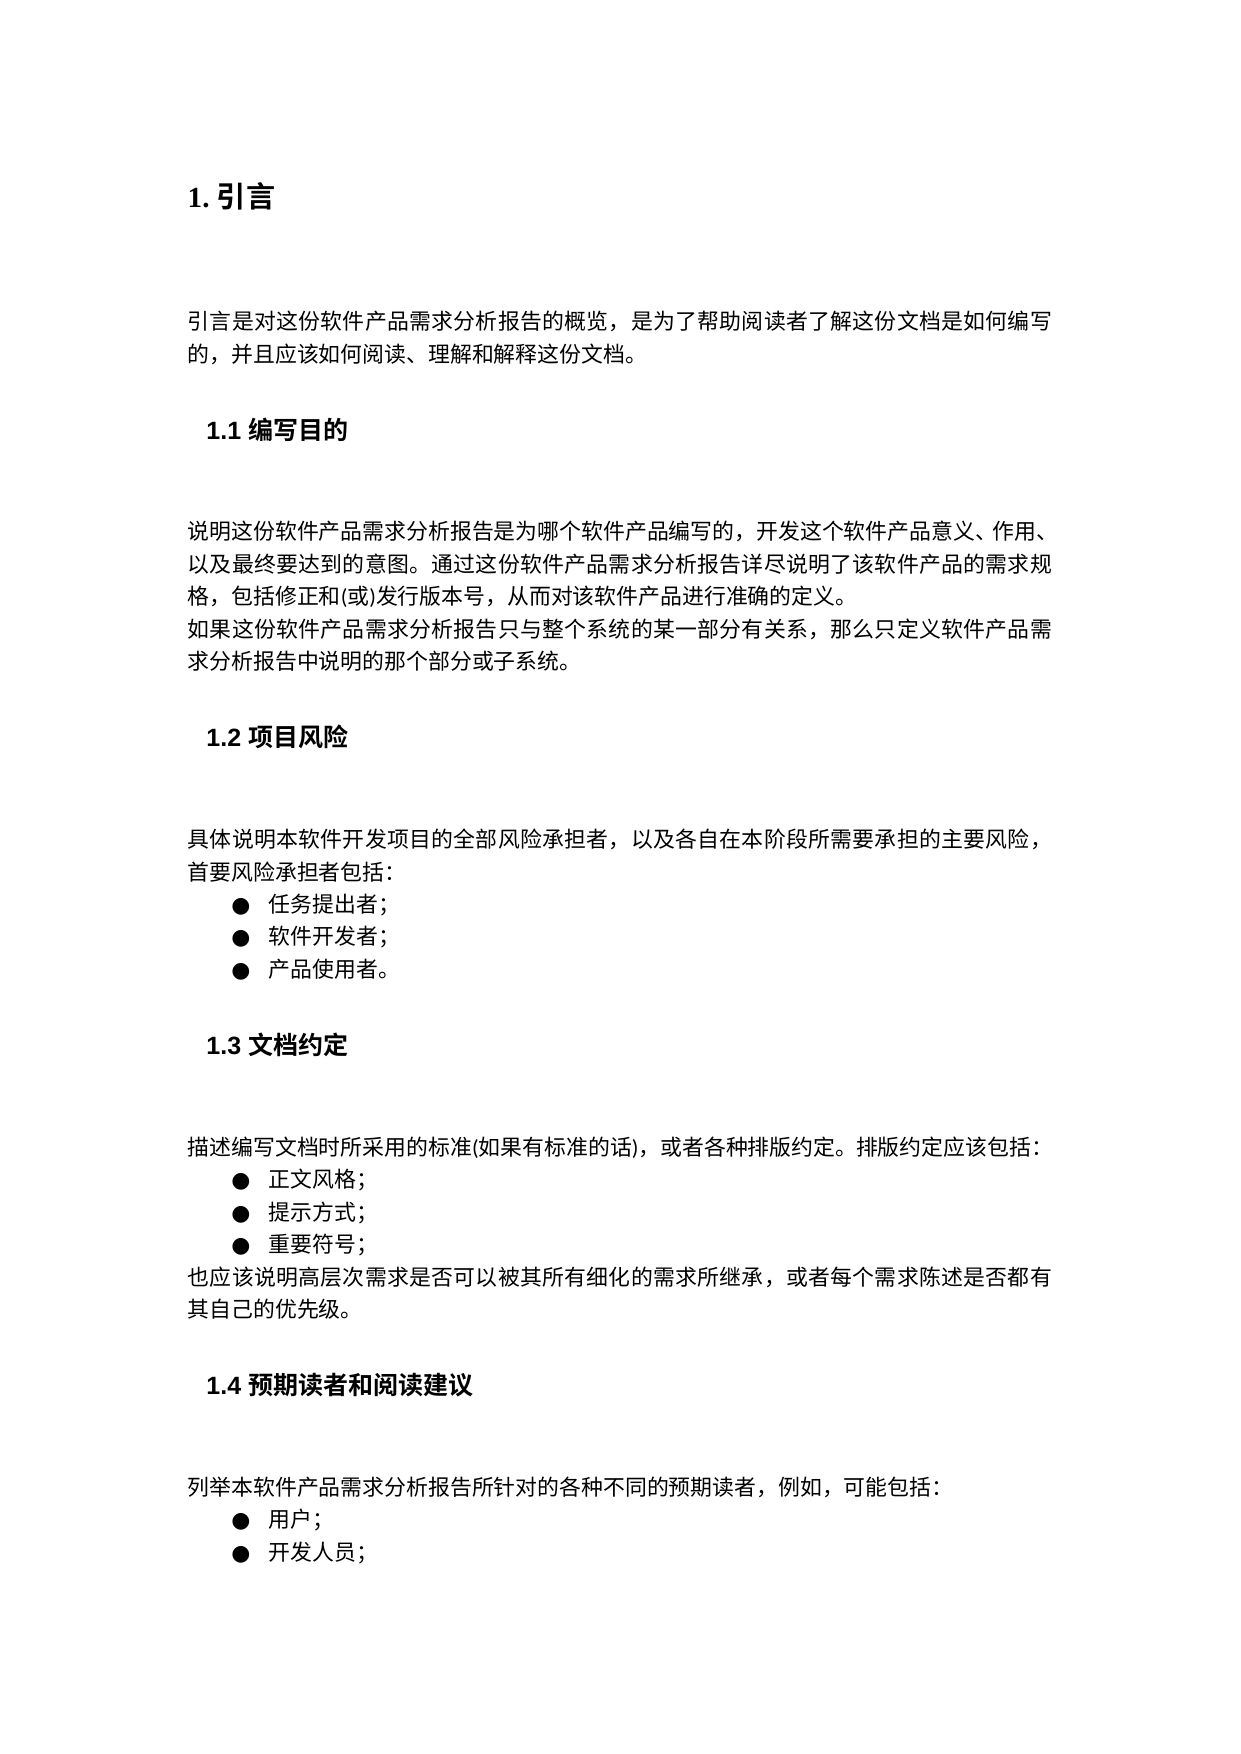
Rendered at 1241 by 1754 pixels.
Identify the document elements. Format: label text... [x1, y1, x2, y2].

subtitle 引言 [187, 162, 1053, 227]
text 具体说明本软件开发项目的全部风险承担者，以及各自在本阶段所需要承担的主要风险，首要风险承担者包括： [187, 822, 1053, 887]
text 描述编写文档时所采用的标准(如果有标准的话)，或者各种排版约定。排版约定应该包括： [187, 1129, 1053, 1162]
text 列举本软件产品需求分析报告所针对的各种不同的预期读者，例如，可能包括： [187, 1469, 1053, 1502]
list 开发人员； [231, 1534, 1053, 1567]
list 用户； [231, 1502, 1053, 1534]
subtitle 预期读者和阅读建议 [206, 1351, 1053, 1416]
list 产品使用者。 [231, 952, 1053, 984]
list 任务提出者； [231, 887, 1053, 919]
list 提示方式； [231, 1194, 1053, 1227]
text 说明这份软件产品需求分析报告是为哪个软件产品编写的，开发这个软件产品意义、作用、以及最终要达到的意图。通过这份软件产品需求分析报告详尽说明了该软件产品的需求规格，包括修正和(或)发行版本号，从而对该软件产品进行准确的定义。 [187, 514, 1053, 611]
subtitle 文档约定 [206, 1011, 1053, 1076]
list 重要符号； [231, 1227, 1053, 1259]
list 软件开发者； [231, 919, 1053, 952]
subtitle 项目风险 [206, 703, 1053, 768]
text 也应该说明高层次需求是否可以被其所有细化的需求所继承，或者每个需求陈述是否都有其自己的优先级。 [187, 1259, 1053, 1324]
text 引言是对这份软件产品需求分析报告的概览，是为了帮助阅读者了解这份文档是如何编写的，并且应该如何阅读、理解和解释这份文档。 [187, 304, 1053, 369]
text 如果这份软件产品需求分析报告只与整个系统的某一部分有关系，那么只定义软件产品需求分析报告中说明的那个部分或子系统。 [187, 611, 1053, 676]
list 正文风格； [231, 1162, 1053, 1194]
subtitle 编写目的 [206, 396, 1053, 461]
